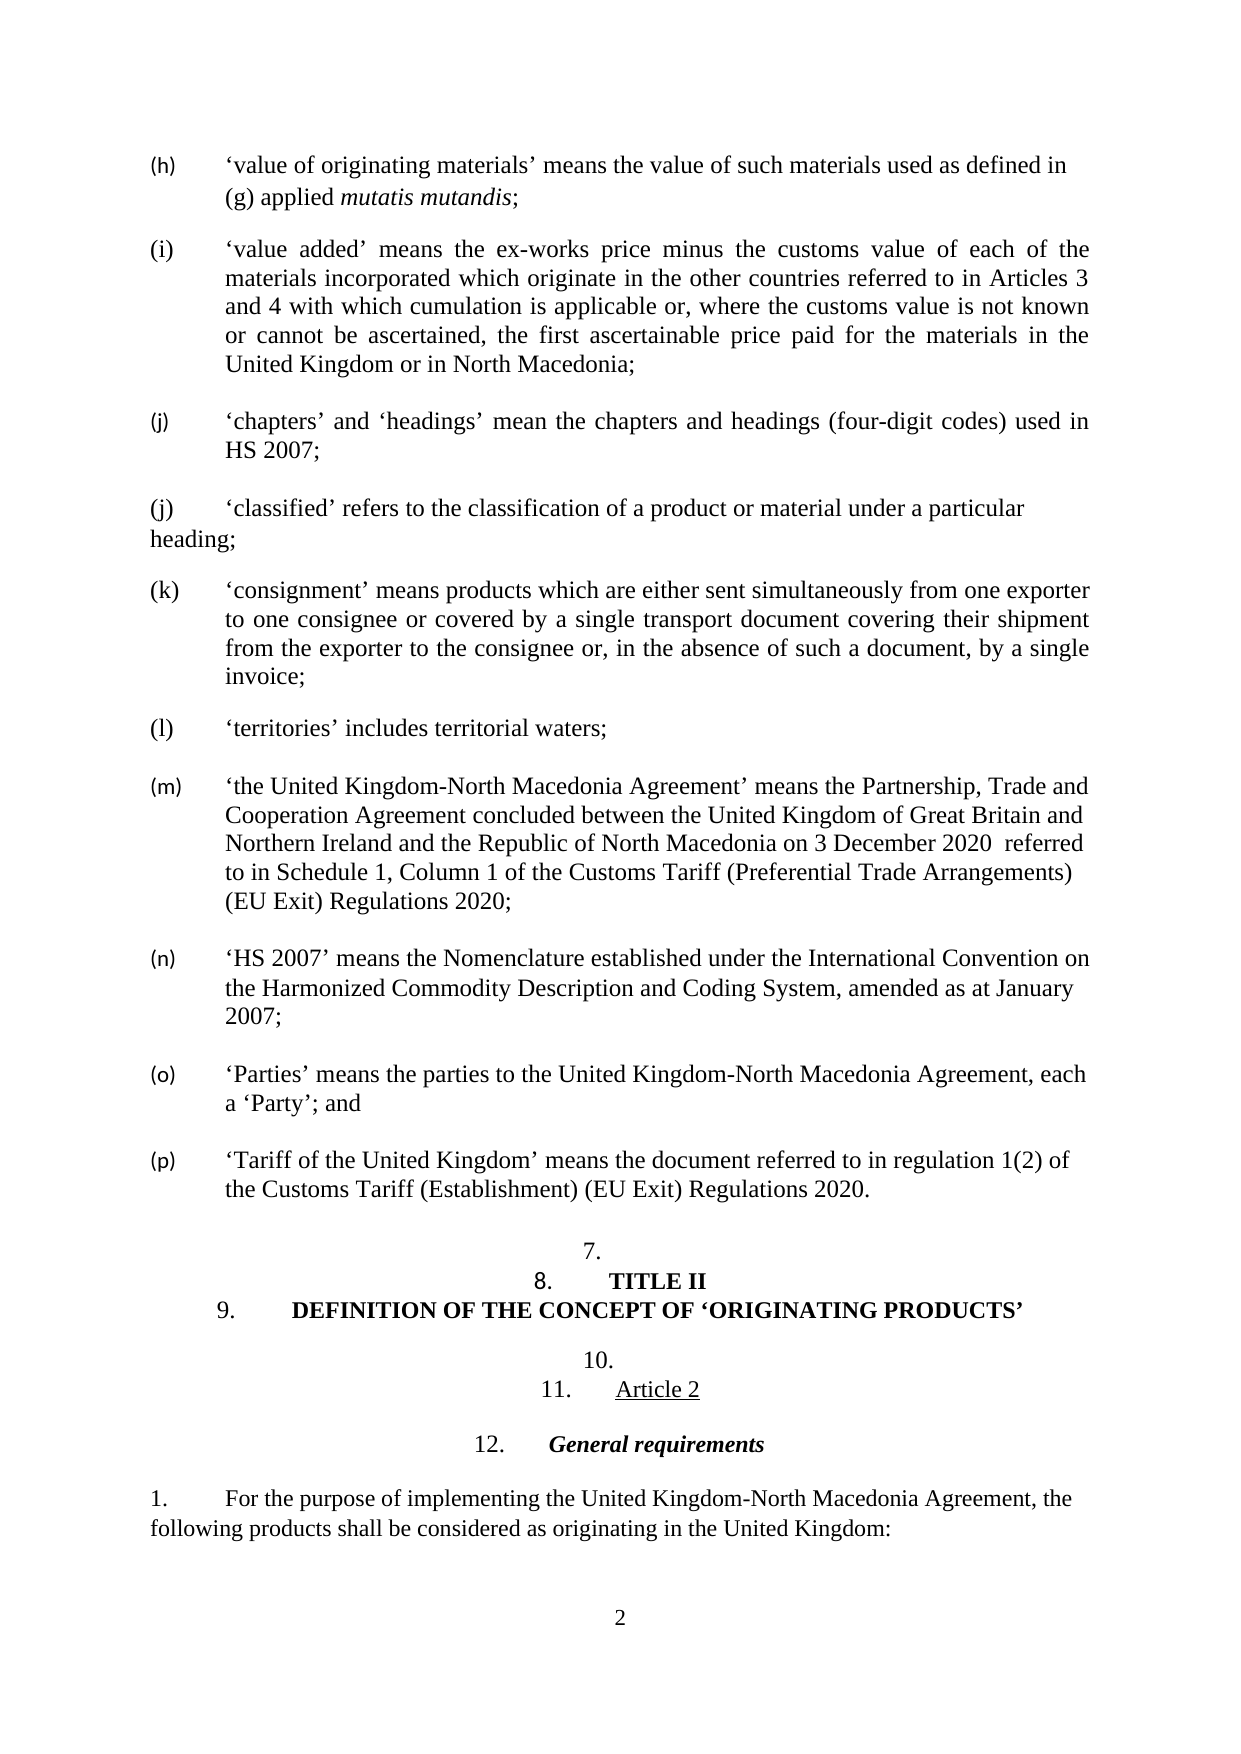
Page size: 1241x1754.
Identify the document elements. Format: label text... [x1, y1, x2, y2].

list ‘consignment’ means products which are either sent simultaneously from one exporter to one consignee or covered by a single transport document covering their shipment from the exporter to the consignee or, in the absence of such a document, by a single invoice; [150, 575, 1090, 690]
list ‘HS 2007’ means the Nomenclature established under the International Convention on the Harmonized Commodity Description and Coding System, amended as at January 2007; [150, 943, 1090, 1030]
list For the purpose of implementing the United Kingdom-North Macedonia Agreement, the following products shall be considered as originating in the United Kingdom: [150, 1484, 1090, 1541]
subtitle Article 2 [150, 1374, 1090, 1402]
list ‘territories’ includes territorial waters; [150, 713, 1090, 742]
list ‘chapters’ and ‘headings’ mean the chapters and headings (four-digit codes) used in HS 2007; [150, 406, 1090, 464]
list ‘value of originating materials’ means the value of such materials used as defined in (g) applied mutatis mutandis; [150, 150, 1090, 211]
subtitle TITLE II [150, 1265, 1090, 1295]
list ‘the United Kingdom-North Macedonia Agreement’ means the Partnership, Trade and Cooperation Agreement concluded between the United Kingdom of Great Britain and Northern Ireland and the Republic of North Macedonia on 3 December 2020 referred to in Schedule 1, Column 1 of the Customs Tariff (Preferential Trade Arrangements) (EU Exit) Regulations 2020; [150, 771, 1090, 915]
subtitle DEFINITION OF THE CONCEPT OF ‘ORIGINATING PRODUCTS’ [150, 1295, 1090, 1324]
list ‘classified’ refers to the classification of a product or material under a particular heading; [150, 493, 1090, 552]
list ‘value added’ means the ex-works price minus the customs value of each of the materials incorporated which originate in the other countries referred to in Articles 3 and 4 with which cumulation is applicable or, where the customs value is not known or cannot be ascertained, the first ascertainable price paid for the materials in the United Kingdom or in North Macedonia; [150, 234, 1090, 378]
subtitle General requirements [150, 1429, 1090, 1457]
list ‘Parties’ means the parties to the United Kingdom-North Macedonia Agreement, each a ‘Party’; and [150, 1059, 1090, 1117]
list ‘Tariff of the United Kingdom’ means the document referred to in regulation 1(2) of the Customs Tariff (Establishment) (EU Exit) Regulations 2020. [150, 1145, 1090, 1203]
